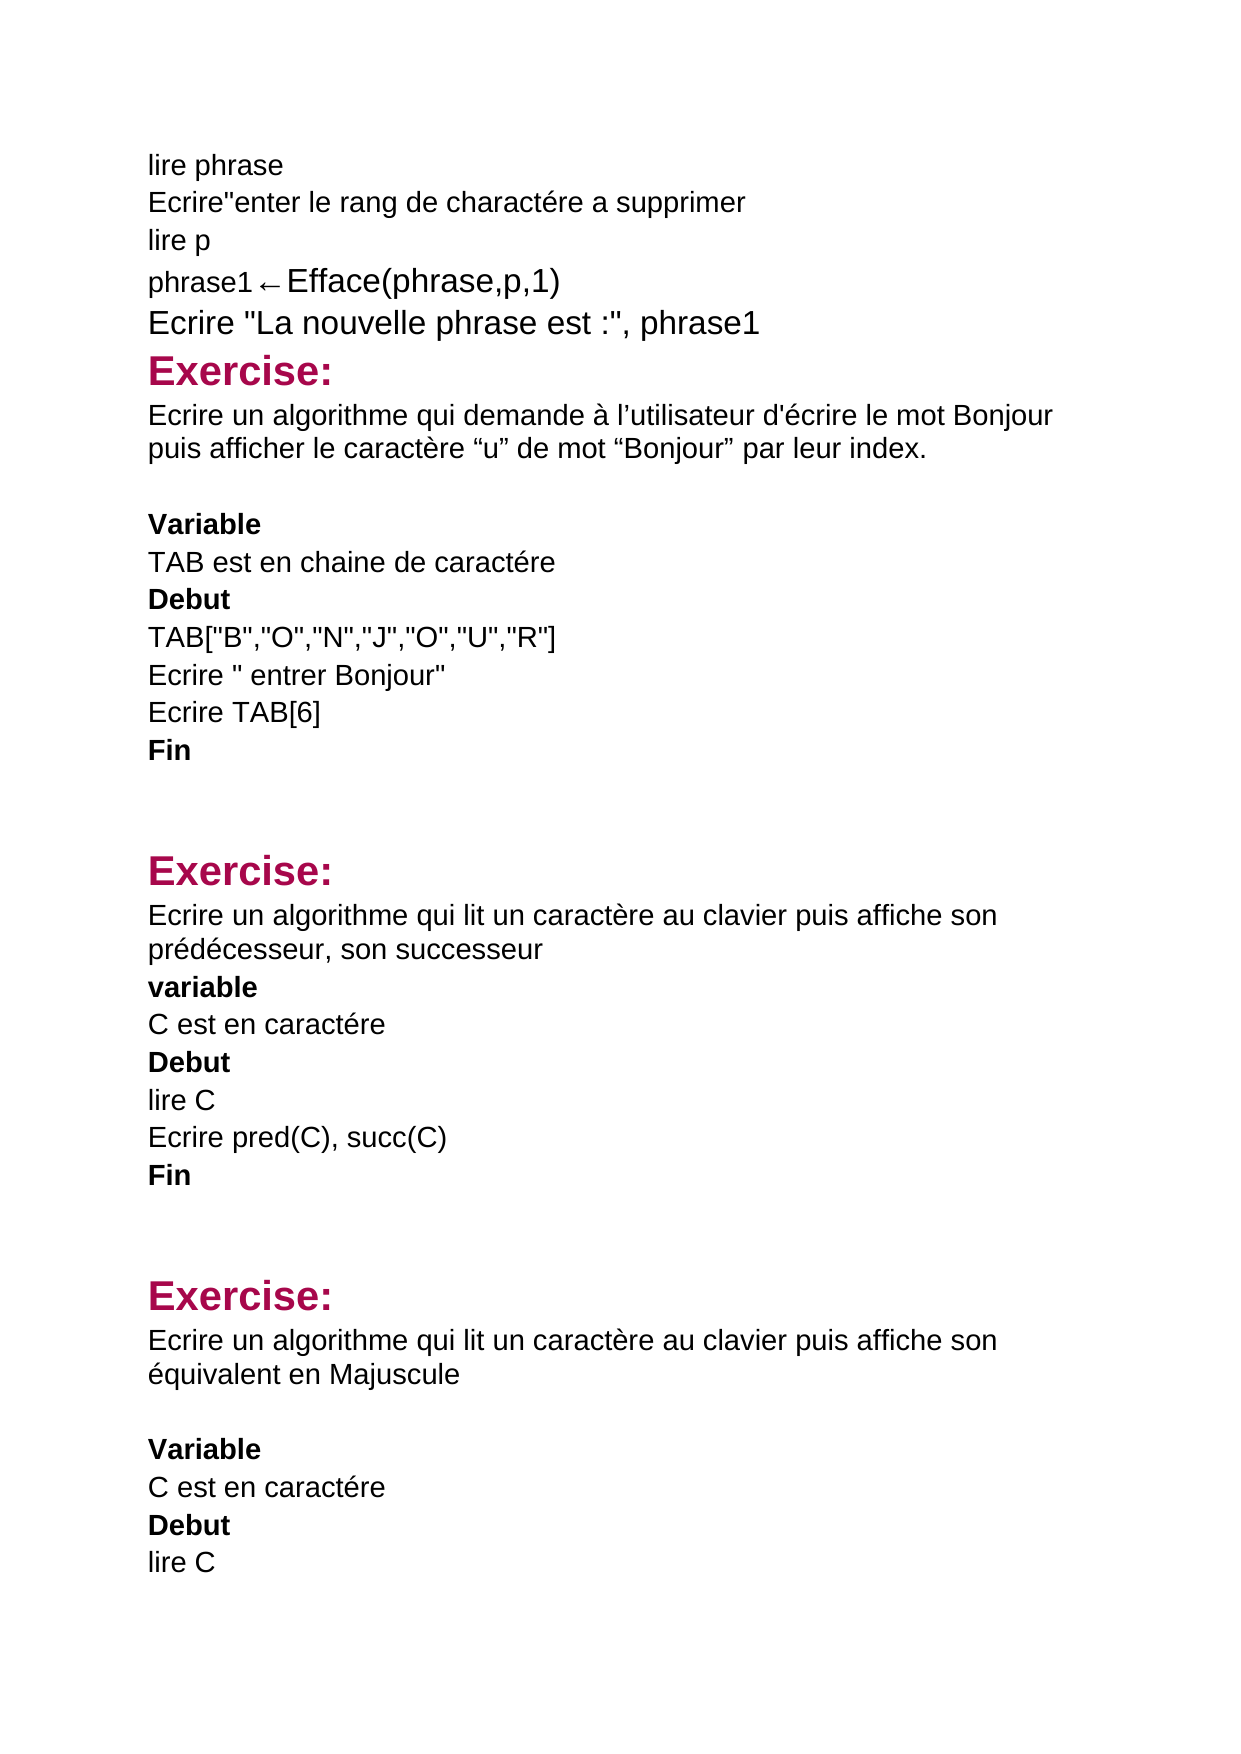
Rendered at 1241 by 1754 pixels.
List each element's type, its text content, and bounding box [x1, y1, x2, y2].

text Exercise: [148, 346, 1093, 394]
text Ecrire TAB[6] [148, 696, 1093, 729]
text lire p [148, 223, 1093, 257]
text TAB["B","O","N","J","O","U","R"] [148, 620, 1093, 654]
text lire C [148, 1083, 1093, 1116]
text Ecrire un algorithme qui lit un caractère au clavier puis affiche son équivalent en Majuscule [148, 1323, 1093, 1391]
text Exercise: [148, 1271, 1093, 1319]
text Ecrire "La nouvelle phrase est :", phrase1 [148, 303, 1093, 342]
text C est en caractére [148, 1470, 1093, 1504]
text Variable [148, 507, 1093, 541]
text Variable [148, 1432, 1093, 1466]
text Debut [148, 1508, 1093, 1541]
text Debut [148, 582, 1093, 616]
text C est en caractére [148, 1007, 1093, 1041]
text lire phrase [148, 148, 1093, 181]
text Exercise: [148, 846, 1093, 894]
text Ecrire pred(C), succ(C) [148, 1121, 1093, 1154]
text Ecrire un algorithme qui lit un caractère au clavier puis affiche son prédécesseur, son successeur [148, 898, 1093, 966]
text Ecrire"enter le rang de charactére a supprimer [148, 185, 1093, 219]
text variable [148, 970, 1093, 1003]
text Debut [148, 1045, 1093, 1079]
text TAB est en chaine de caractére [148, 545, 1093, 578]
text lire C [148, 1546, 1093, 1579]
text Fin [148, 733, 1093, 767]
text Ecrire un algorithme qui demande à l’utilisateur d'écrire le mot Bonjour puis afficher le caractère “u” de mot “Bonjour” par leur index. [148, 398, 1093, 465]
text Ecrire " entrer Bonjour" [148, 658, 1093, 691]
text Fin [148, 1158, 1093, 1192]
text phrase1←Efface(phrase,p,1) [148, 261, 1093, 299]
